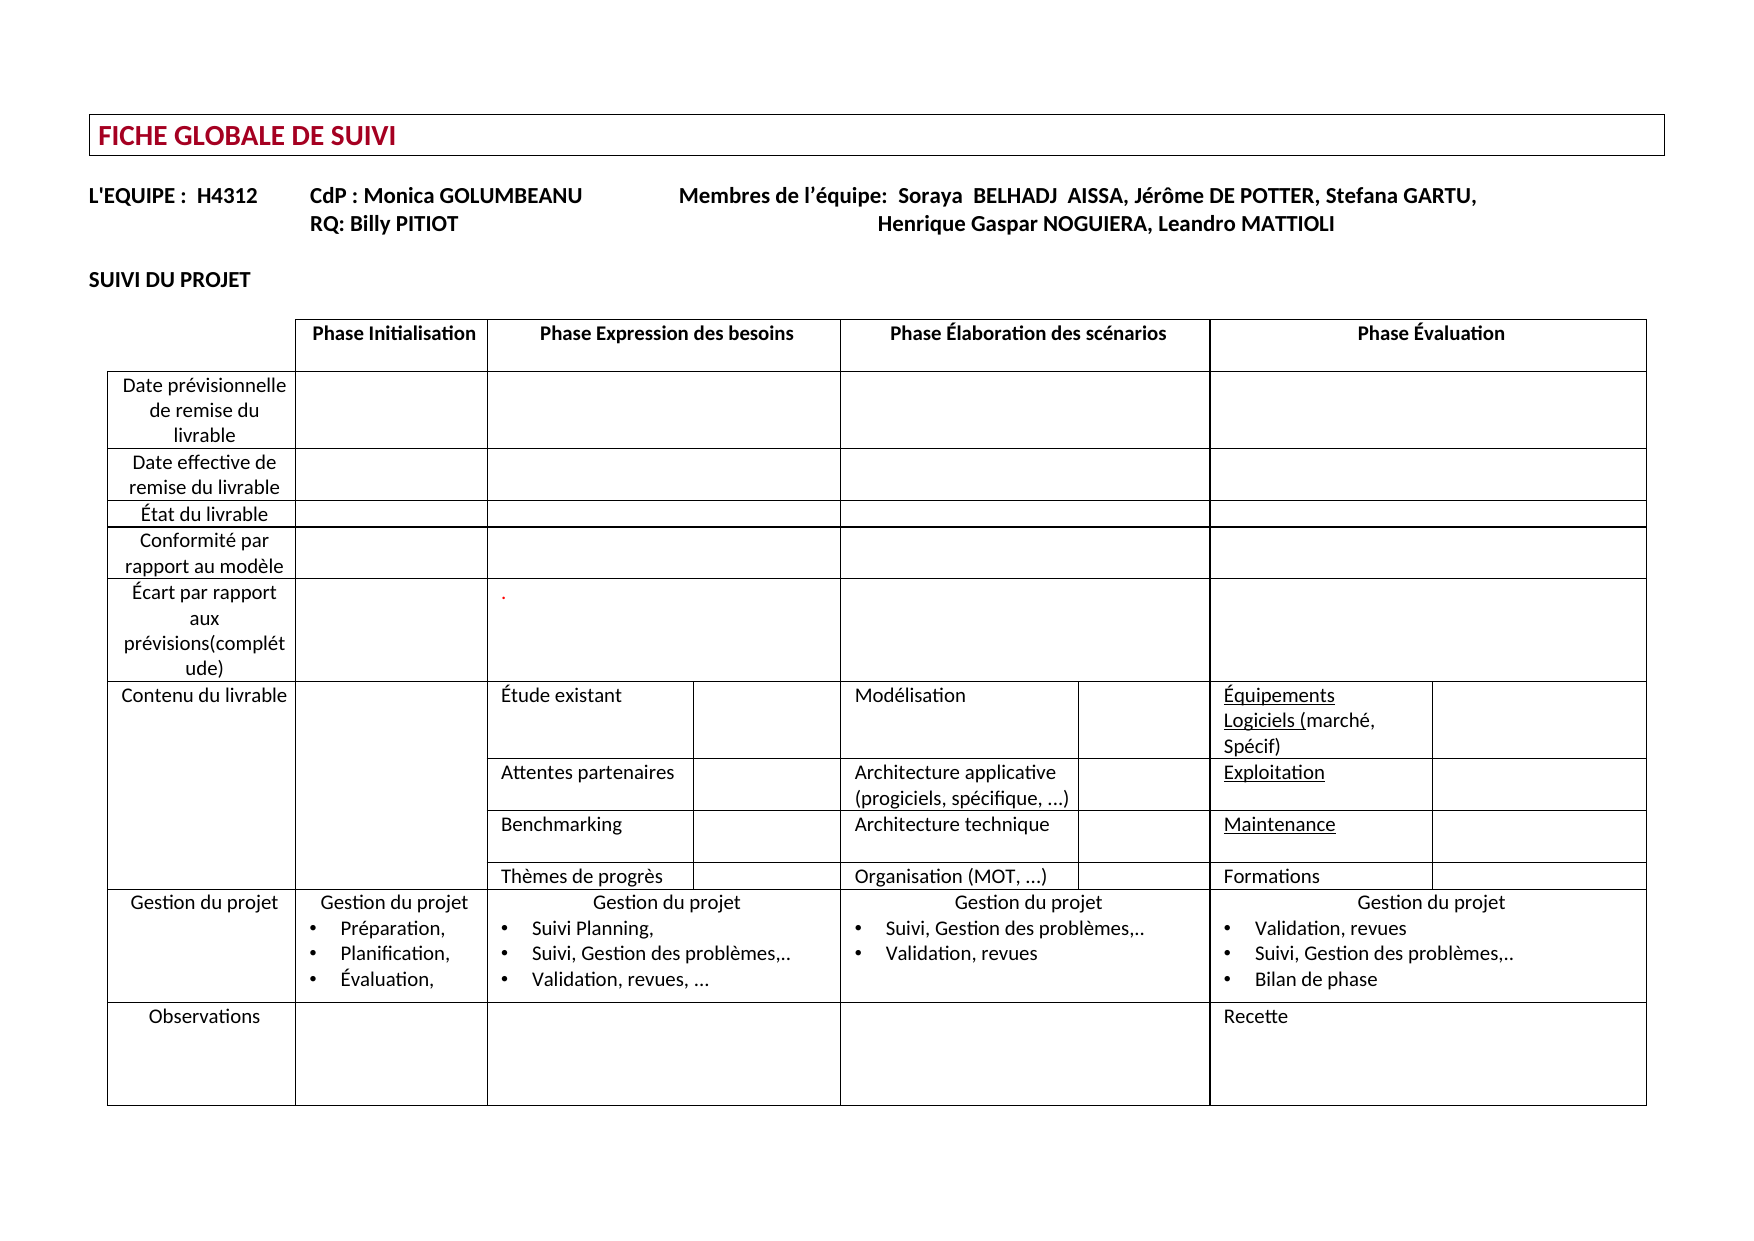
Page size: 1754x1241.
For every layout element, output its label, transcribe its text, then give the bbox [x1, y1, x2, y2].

table_cell Date effective de remise du livrable [108, 449, 295, 500]
table_cell Gestion du projet Suivi, Gestion des problèmes,.. Validation, revues [841, 890, 1209, 1002]
text L'EQUIPE : H4312 CdP : Monica GOLUMBEANU Membres de l’équipe: Soraya BELHADJ AISSA, Jérôme DE POTTER, Stefana GARTU, [89, 181, 1665, 209]
table_cell [296, 501, 487, 526]
table_cell [1211, 372, 1646, 448]
table_cell Thèmes de progrès [488, 863, 693, 888]
table_cell Maintenance [1211, 811, 1432, 862]
table_cell [1433, 759, 1646, 810]
table_cell . [488, 579, 840, 681]
table_cell [296, 528, 487, 578]
table_cell [1079, 863, 1209, 888]
table_header Phase Initialisation [296, 320, 487, 371]
table_cell Étude existant [488, 682, 693, 758]
table_cell Attentes partenaires [488, 759, 693, 810]
table_cell Équipements Logiciels (marché, Spécif) [1211, 682, 1432, 758]
table_cell [1211, 501, 1646, 526]
table_cell [1211, 579, 1646, 681]
table_cell Formations [1211, 863, 1432, 888]
text FICHE GLOBALE DE SUIVI [90, 115, 1664, 155]
table_cell [841, 501, 1209, 526]
table_cell [1211, 528, 1646, 578]
table_cell État du livrable [108, 501, 295, 526]
table_cell [296, 579, 487, 681]
table_cell [841, 449, 1209, 500]
text RQ: Billy PITIOT Henrique Gaspar NOGUIERA, Leandro MATTIOLI [89, 209, 1665, 237]
table_cell Organisation (MOT, ...) [841, 863, 1078, 888]
table_cell [841, 579, 1209, 681]
table_cell [694, 863, 840, 888]
table_cell [1433, 682, 1646, 758]
table_cell [1079, 759, 1209, 810]
table_header [107, 319, 295, 371]
table_cell Benchmarking [488, 811, 693, 862]
table_cell [1433, 811, 1646, 862]
table_cell Gestion du projet Préparation, Planification, Évaluation, [296, 890, 487, 1002]
table_cell Conformité par rapport au modèle [108, 528, 295, 578]
table_cell [841, 1003, 1209, 1104]
table_cell [296, 1003, 487, 1104]
table_cell Observations [108, 1003, 295, 1104]
table_cell [1079, 811, 1209, 862]
table_cell [488, 372, 840, 448]
table_cell [296, 682, 487, 888]
table_cell [488, 449, 840, 500]
table_cell [488, 528, 840, 578]
table_cell Architecture technique [841, 811, 1078, 862]
table_cell Modélisation [841, 682, 1078, 758]
table_cell Exploitation [1211, 759, 1432, 810]
table_cell Gestion du projet Suivi Planning, Suivi, Gestion des problèmes,.. Validation, revues, ... [488, 890, 840, 1002]
table_cell Gestion du projet [108, 890, 295, 1002]
table_cell Recette [1211, 1003, 1646, 1104]
table_cell [1079, 682, 1209, 758]
table_cell [694, 682, 840, 758]
table_cell [296, 449, 487, 500]
table_cell [694, 759, 840, 810]
table_cell Architecture applicative (progiciels, spécifique, ...) [841, 759, 1078, 810]
table_cell [694, 811, 840, 862]
table_cell Date prévisionnelle de remise du livrable [108, 372, 295, 448]
text SUIVI DU PROJET [89, 265, 1665, 293]
table_cell Gestion du projet Validation, revues Suivi, Gestion des problèmes,.. Bilan de phase [1211, 890, 1646, 1002]
table_cell Écart par rapport aux prévisions(complétude) [108, 579, 295, 681]
table_cell [841, 372, 1209, 448]
table_cell [488, 501, 840, 526]
table_cell [488, 1003, 840, 1104]
table_header Phase Expression des besoins [488, 320, 840, 371]
table_cell [296, 372, 487, 448]
table_cell [841, 528, 1209, 578]
table_cell [1433, 863, 1646, 888]
table_header Phase Élaboration des scénarios [841, 320, 1209, 371]
table_header Phase Évaluation [1211, 320, 1646, 371]
table_cell Contenu du livrable [108, 682, 295, 888]
table_cell [1211, 449, 1646, 500]
